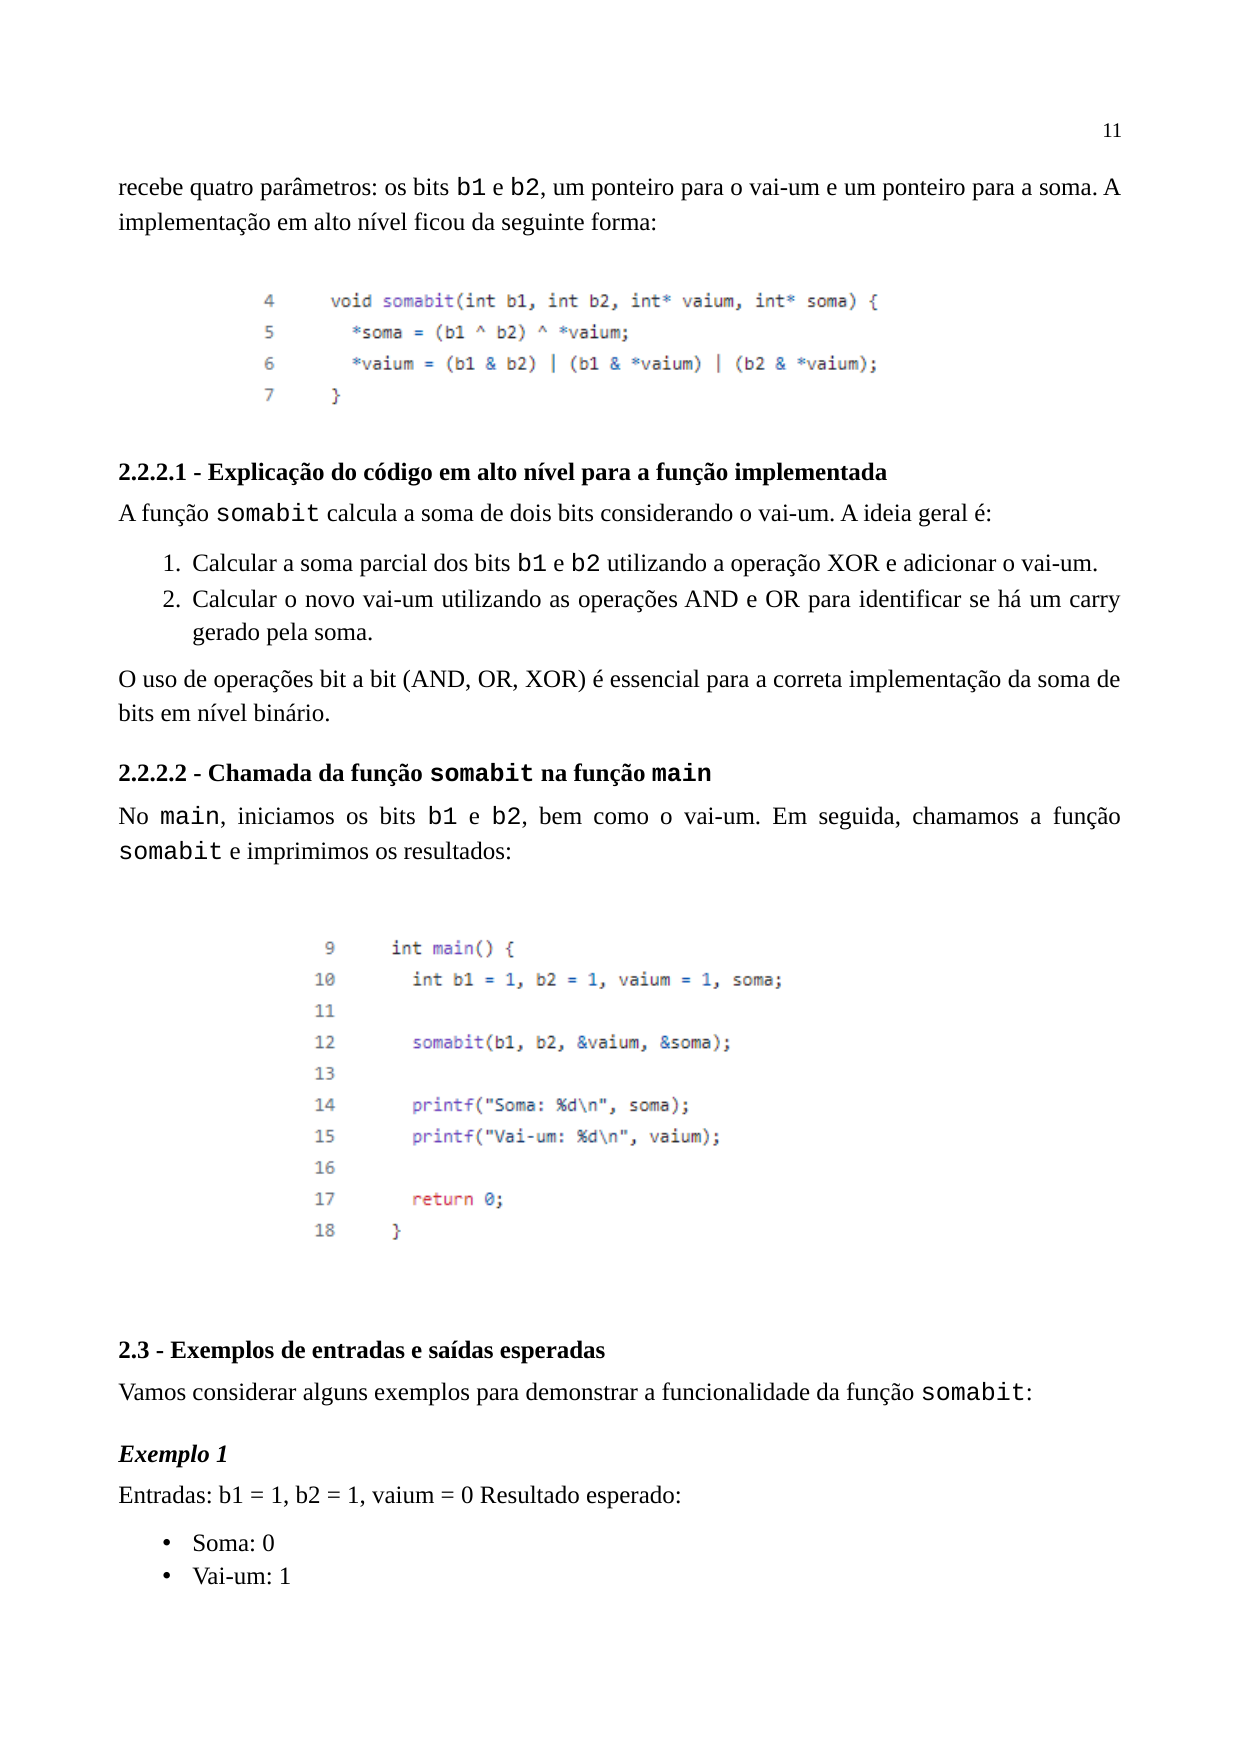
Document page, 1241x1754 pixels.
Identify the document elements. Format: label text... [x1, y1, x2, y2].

list Calcular o novo vai-um utilizando as operações AND e OR para identificar se há um carry gerado pela soma. [162, 584, 1122, 646]
subtitle Exemplo 1 [118, 1439, 1122, 1468]
list Vai-um: 1 [162, 1561, 1122, 1590]
picture [215, 290, 937, 406]
text No main, iniciamos os bits b1 e b2, bem como o vai-um. Em seguida, chamamos a função somabit e imprimimos os resultados: [118, 801, 1122, 867]
text O uso de operações bit a bit (AND, OR, XOR) é essencial para a correta implementação da soma de bits em nível binário. [118, 664, 1122, 726]
text Vamos considerar alguns exemplos para demonstrar a funcionalidade da função somabit: [118, 1377, 1122, 1407]
list Soma: 0 [162, 1528, 1122, 1557]
picture [293, 932, 878, 1254]
subtitle 2.2.2.1 - Explicação do código em alto nível para a função implementada [118, 457, 1122, 486]
subtitle 2.3 - Exemplos de entradas e saídas esperadas [118, 1335, 1122, 1364]
text A função somabit calcula a soma de dois bits considerando o vai-um. A ideia geral é: [118, 498, 1122, 529]
text recebe quatro parâmetros: os bits b1 e b2, um ponteiro para o vai-um e um ponteiro para a soma. A implementação em alto nível ficou da seguinte forma: [118, 172, 1122, 236]
text Entradas: b1 = 1, b2 = 1, vaium = 0 Resultado esperado: [118, 1480, 1122, 1509]
subtitle 2.2.2.2 - Chamada da função somabit na função main [118, 758, 1122, 788]
list Calcular a soma parcial dos bits b1 e b2 utilizando a operação XOR e adicionar o vai-um. [162, 548, 1122, 579]
